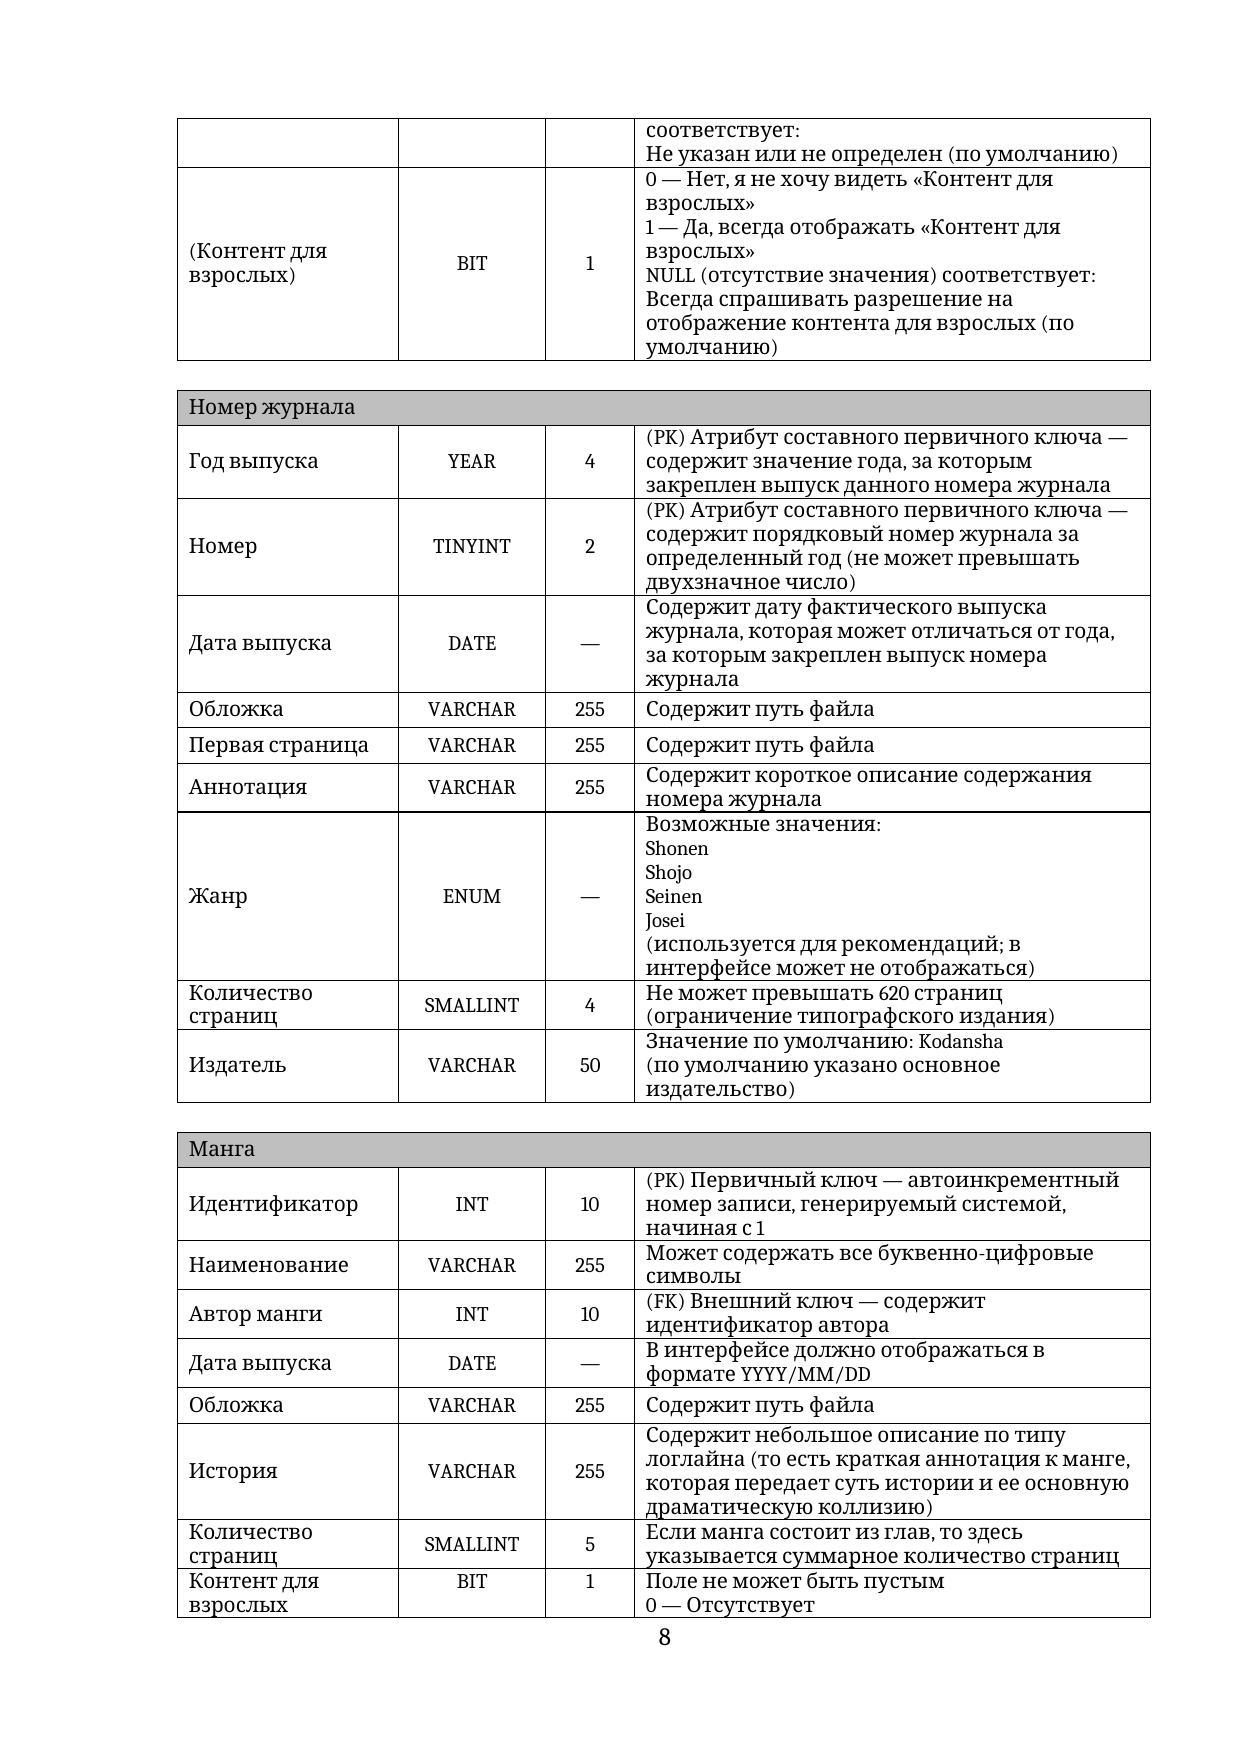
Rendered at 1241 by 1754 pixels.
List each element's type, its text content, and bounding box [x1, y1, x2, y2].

table_cell Содержит небольшое описание по типу логлайна (то есть краткая аннотация к манге, которая передает суть истории и ее основную драматическую коллизию) [635, 1424, 1150, 1519]
table_cell Количество страниц [178, 981, 398, 1029]
table_cell 50 [546, 1030, 634, 1102]
table_cell Значение по умолчанию: Kodansha (по умолчанию указано основное издательство) [635, 1030, 1150, 1102]
table_cell (PK) Первичный ключ — автоинкрементный номер записи, генерируемый системой, начиная с 1 [635, 1168, 1150, 1240]
table_cell Номер [178, 499, 398, 595]
table_cell 1 [546, 1569, 634, 1617]
table_cell 255 [546, 764, 634, 811]
table_cell YEAR [399, 426, 545, 498]
table_cell [399, 119, 545, 167]
table_cell INT [399, 1290, 545, 1338]
table_cell Жанр [178, 813, 398, 980]
table_cell Дата выпуска [178, 1339, 398, 1387]
table_cell Возможные значения: Shonen Shojo Seinen Josei (используется для рекомендаций; в интерфейсе может не отображаться) [635, 813, 1150, 980]
table_cell Обложка [178, 693, 398, 727]
table_cell 255 [546, 693, 634, 727]
table_cell Дата выпуска [178, 596, 398, 692]
table_cell Содержит дату фактического выпуска журнала, которая может отличаться от года, за которым закреплен выпуск номера журнала [635, 596, 1150, 692]
table_cell 255 [546, 1388, 634, 1422]
table_cell TINYINT [399, 499, 545, 595]
table_cell Обложка [178, 1388, 398, 1422]
table_cell — [546, 596, 634, 692]
table_cell 0 — Нет, я не хочу видеть «Контент для взрослых» 1 — Да, всегда отображать «Контент для взрослых» NULL (отсутствие значения) соответствует: Всегда спрашивать разрешение на отображение контента для взрослых (по умолчанию) [635, 168, 1150, 360]
table_cell — [546, 813, 634, 980]
table_cell VARCHAR [399, 693, 545, 727]
table_cell Издатель [178, 1030, 398, 1102]
table_cell Первая страница [178, 728, 398, 762]
table_cell (PK) Атрибут составного первичного ключа — содержит порядковый номер журнала за определенный год (не может превышать двухзначное число) [635, 499, 1150, 595]
table_cell Идентификатор [178, 1168, 398, 1240]
table_cell Автор манги [178, 1290, 398, 1338]
table_cell [178, 119, 398, 167]
table_cell (PK) Атрибут составного первичного ключа — содержит значение года, за которым закреплен выпуск данного номера журнала [635, 426, 1150, 498]
table_header Манга [178, 1133, 1150, 1167]
table_cell 10 [546, 1168, 634, 1240]
table_cell 10 [546, 1290, 634, 1338]
table_cell Наименование [178, 1241, 398, 1289]
table_cell VARCHAR [399, 1424, 545, 1519]
table_cell 2 [546, 499, 634, 595]
table_cell VARCHAR [399, 728, 545, 762]
table_cell История [178, 1424, 398, 1519]
table_cell 255 [546, 728, 634, 762]
table_cell 4 [546, 426, 634, 498]
table_cell Контент для взрослых [178, 1569, 398, 1617]
table_cell соответствует: Не указан или не определен (по умолчанию) [635, 119, 1150, 167]
table_cell VARCHAR [399, 764, 545, 811]
table_cell BIT [399, 168, 545, 360]
table_cell INT [399, 1168, 545, 1240]
table_cell 5 [546, 1520, 634, 1568]
table_cell 4 [546, 981, 634, 1029]
table_cell Содержит путь файла [635, 693, 1150, 727]
table_cell Содержит короткое описание содержания номера журнала [635, 764, 1150, 811]
table_cell Год выпуска [178, 426, 398, 498]
table_cell VARCHAR [399, 1030, 545, 1102]
table_cell Содержит путь файла [635, 1388, 1150, 1422]
table_cell 255 [546, 1241, 634, 1289]
table_cell SMALLINT [399, 1520, 545, 1568]
table_cell 255 [546, 1424, 634, 1519]
table_cell Содержит путь файла [635, 728, 1150, 762]
table_cell — [546, 1339, 634, 1387]
table_cell Поле не может быть пустым 0 — Отсутствует [635, 1569, 1150, 1617]
table_header Номер журнала [178, 391, 1150, 425]
table_cell DATE [399, 596, 545, 692]
table_cell Не может превышать 620 страниц (ограничение типографского издания) [635, 981, 1150, 1029]
table_cell (FK) Внешний ключ — содержит идентификатор автора [635, 1290, 1150, 1338]
table_cell Аннотация [178, 764, 398, 811]
table_cell ENUM [399, 813, 545, 980]
table_cell DATE [399, 1339, 545, 1387]
table_cell BIT [399, 1569, 545, 1617]
table_cell Если манга состоит из глав, то здесь указывается суммарное количество страниц [635, 1520, 1150, 1568]
table_cell VARCHAR [399, 1241, 545, 1289]
table_cell 1 [546, 168, 634, 360]
table_cell [546, 119, 634, 167]
table_cell Количество страниц [178, 1520, 398, 1568]
table_cell VARCHAR [399, 1388, 545, 1422]
table_cell SMALLINT [399, 981, 545, 1029]
table_cell Может содержать все буквенно-цифровые символы [635, 1241, 1150, 1289]
table_cell В интерфейсе должно отображаться в формате YYYY/MM/DD [635, 1339, 1150, 1387]
table_cell (Контент для взрослых) [178, 168, 398, 360]
